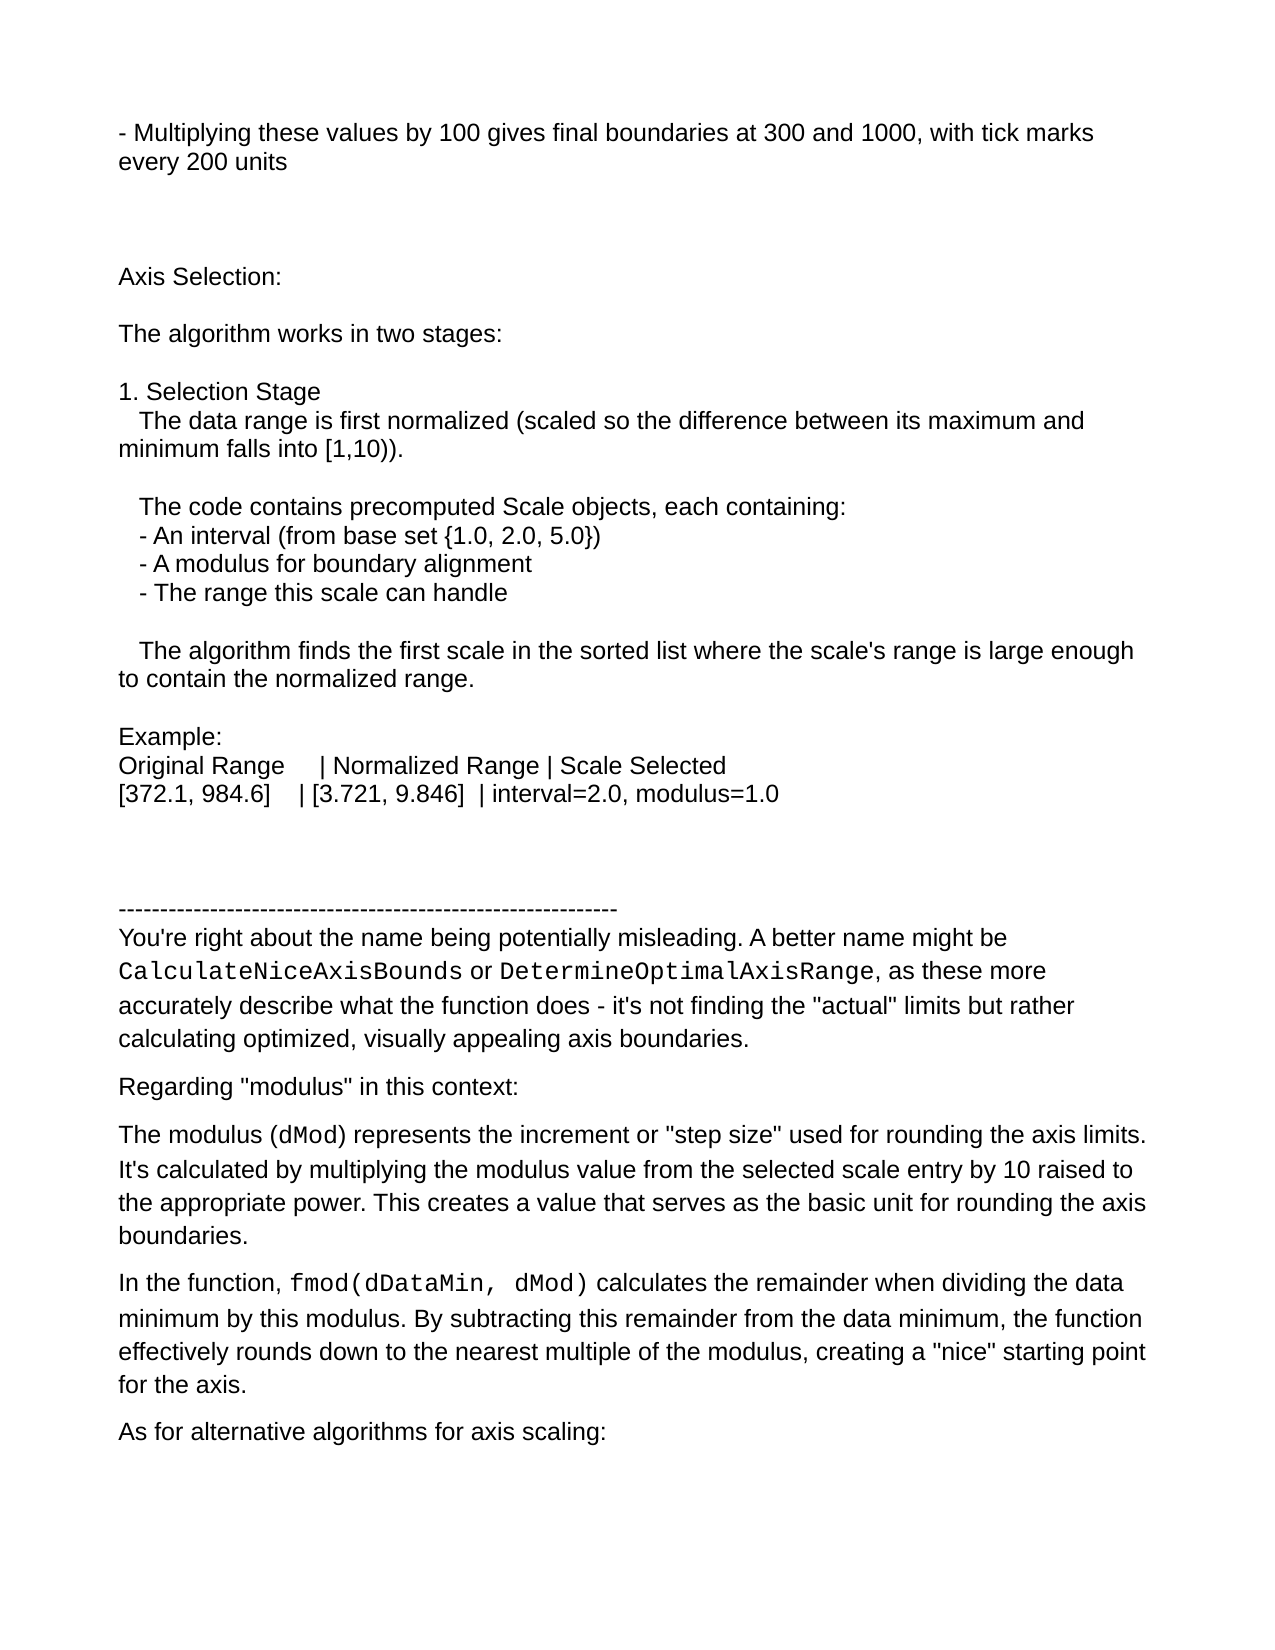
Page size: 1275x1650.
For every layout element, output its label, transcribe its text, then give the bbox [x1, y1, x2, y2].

text The algorithm works in two stages: [118, 319, 1157, 348]
text Original Range | Normalized Range | Scale Selected [118, 751, 1157, 779]
text The data range is first normalized (scaled so the difference between its maximum and minimum falls into [1,10)). [118, 406, 1157, 463]
text The algorithm finds the first scale in the sorted list where the scale's range is large enough to contain the normalized range. [118, 636, 1157, 693]
text In the function, fmod(dDataMin, dMod) calculates the remainder when dividing the data minimum by this modulus. By subtracting this remainder from the data minimum, the function effectively rounds down to the nearest multiple of the modulus, creating a "nice" starting point for the axis. [118, 1268, 1157, 1398]
text - Multiplying these values by 100 gives final boundaries at 300 and 1000, with tick marks every 200 units [118, 118, 1157, 176]
text 1. Selection Stage [118, 377, 1157, 406]
text The modulus (dMod) represents the increment or "step size" used for rounding the axis limits. It's calculated by multiplying the modulus value from the selected scale entry by 10 raised to the appropriate power. This creates a value that serves as the basic unit for rounding the axis boundaries. [118, 1119, 1157, 1249]
text Regarding "modulus" in this context: [118, 1072, 1157, 1101]
text - A modulus for boundary alignment [118, 549, 1157, 578]
text - The range this scale can handle [118, 578, 1157, 607]
text Example: [118, 722, 1157, 751]
text - An interval (from base set {1.0, 2.0, 5.0}) [118, 521, 1157, 549]
text As for alternative algorithms for axis scaling: [118, 1417, 1157, 1446]
text ------------------------------------------------------------ [118, 894, 1157, 923]
text Axis Selection: [118, 262, 1157, 291]
text [372.1, 984.6] | [3.721, 9.846] | interval=2.0, modulus=1.0 [118, 779, 1157, 808]
text You're right about the name being potentially misleading. A better name might be CalculateNiceAxisBounds or DetermineOptimalAxisRange, as these more accurately describe what the function does - it's not finding the "actual" limits but rather calculating optimized, visually appealing axis boundaries. [118, 923, 1157, 1053]
text The code contains precomputed Scale objects, each containing: [118, 492, 1157, 521]
